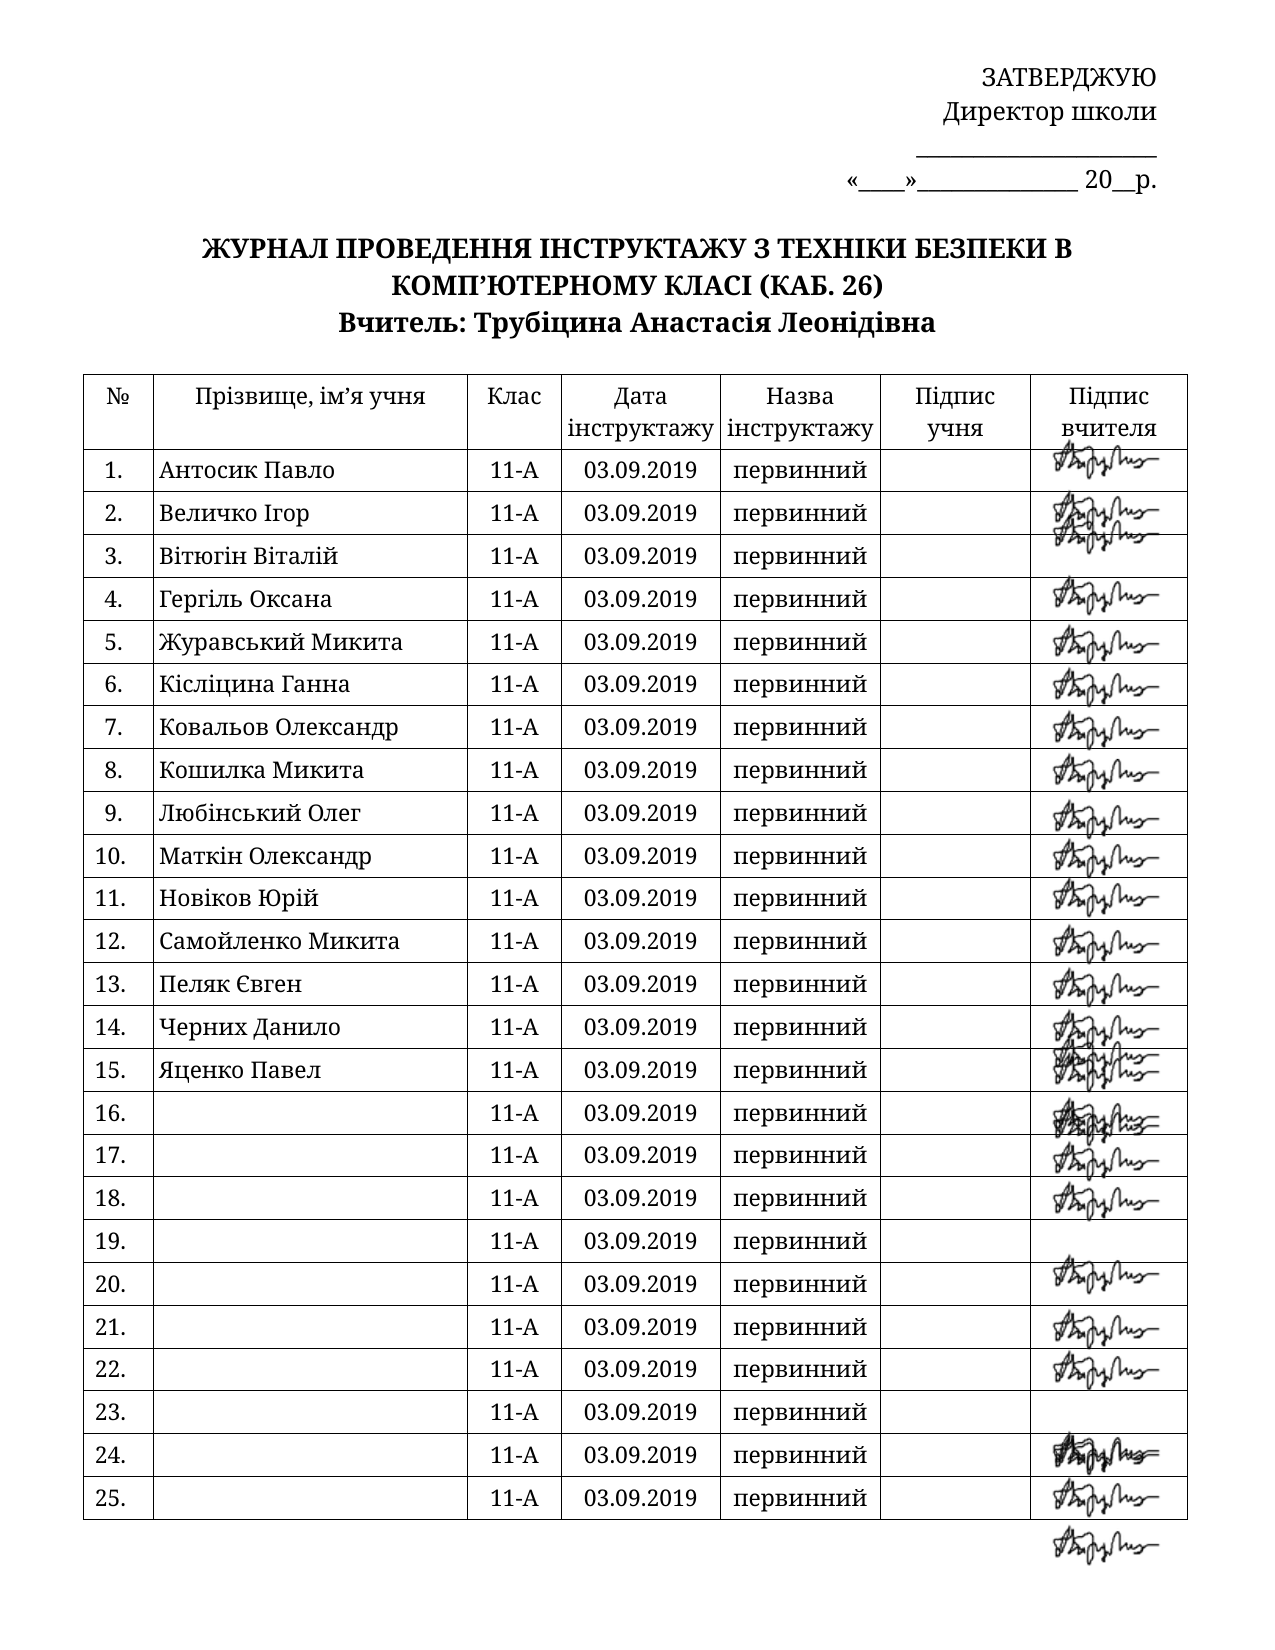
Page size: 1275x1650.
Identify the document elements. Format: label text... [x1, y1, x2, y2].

table_cell 03.09.2019 [562, 664, 720, 705]
table_cell 11-A [468, 1263, 561, 1305]
table_cell Пеляк Євген [154, 963, 467, 1005]
table_cell 03.09.2019 [562, 535, 720, 577]
table_cell [1031, 535, 1187, 577]
table_cell [1164, 1135, 1187, 1176]
table_cell [1031, 1220, 1187, 1262]
table_cell первинний [721, 920, 880, 962]
table_cell [1031, 792, 1048, 834]
table_cell первинний [721, 1220, 880, 1262]
table_cell [1031, 878, 1048, 919]
table_cell 03.09.2019 [562, 1263, 720, 1305]
table_cell 11-A [468, 792, 561, 834]
table_cell первинний [721, 1349, 880, 1390]
table_cell [84, 621, 153, 662]
table_cell первинний [721, 1391, 880, 1433]
table_cell Черних Данило [154, 1006, 467, 1048]
table_cell [84, 535, 153, 577]
table_cell 11-A [468, 492, 561, 534]
table_cell 03.09.2019 [562, 963, 720, 1005]
table_cell 11-A [468, 450, 561, 491]
table_cell [1164, 1092, 1187, 1133]
table_cell первинний [721, 621, 880, 662]
table_cell первинний [721, 1306, 880, 1347]
picture [1048, 432, 1164, 563]
table_cell [881, 749, 1030, 791]
table_cell [1164, 792, 1187, 834]
table_cell [1031, 1477, 1048, 1519]
table_cell первинний [721, 835, 880, 877]
table_cell 03.09.2019 [562, 792, 720, 834]
table_cell 03.09.2019 [562, 1434, 720, 1476]
table_cell 03.09.2019 [562, 1349, 720, 1390]
table_cell первинний [721, 1006, 880, 1048]
table_cell [1164, 835, 1187, 877]
table_cell [881, 1263, 1030, 1305]
table_cell Вітюгін Віталій [154, 535, 467, 577]
table_cell первинний [721, 664, 880, 705]
table_cell [1031, 450, 1048, 491]
table_cell 11-A [468, 1177, 561, 1219]
table_cell 03.09.2019 [562, 492, 720, 534]
table_cell [1031, 1006, 1048, 1048]
table_cell [881, 1006, 1030, 1048]
table_header Підпис учня [881, 375, 1030, 448]
table_cell 03.09.2019 [562, 1092, 720, 1133]
table_cell [84, 1177, 153, 1219]
table_cell 03.09.2019 [562, 1049, 720, 1091]
table_cell 11-A [468, 1049, 561, 1091]
table_cell первинний [721, 450, 880, 491]
table_cell Новіков Юрій [154, 878, 467, 919]
table_header Підпис вчителя [1031, 375, 1187, 448]
table_cell [84, 920, 153, 962]
table_cell [1164, 1477, 1187, 1519]
table_cell первинний [721, 1049, 880, 1091]
table_cell первинний [721, 963, 880, 1005]
text Директор школи [118, 93, 1157, 127]
table_cell 11-A [468, 1220, 561, 1262]
table_cell [154, 1220, 467, 1262]
table_cell 03.09.2019 [562, 749, 720, 791]
table_cell 11-A [468, 835, 561, 877]
table_header Прізвище, ім’я учня [154, 375, 467, 448]
table_cell первинний [721, 878, 880, 919]
table_cell [881, 792, 1030, 834]
table_cell [1031, 1092, 1048, 1133]
table_cell Ковальов Олександр [154, 706, 467, 748]
table_cell [881, 1391, 1030, 1433]
table_cell 03.09.2019 [562, 835, 720, 877]
table_cell 03.09.2019 [562, 1006, 720, 1048]
table_cell [881, 1177, 1030, 1219]
table_cell [1031, 1135, 1048, 1176]
table_cell [881, 1092, 1030, 1133]
text Вчитель: Трубіцина Анастасія Леонідівна [118, 303, 1157, 340]
table_cell [1164, 1263, 1187, 1305]
table_cell [1164, 749, 1187, 791]
table_cell Журавський Микита [154, 621, 467, 662]
table_cell 11-A [468, 1306, 561, 1347]
table_cell 11-A [468, 1006, 561, 1048]
table_cell первинний [721, 535, 880, 577]
table_cell [1164, 1306, 1187, 1347]
table_cell Величко Ігор [154, 492, 467, 534]
table_cell [881, 1135, 1030, 1176]
table_cell [1031, 920, 1048, 962]
table_cell [84, 1135, 153, 1176]
table_cell [1031, 1349, 1048, 1390]
table_cell [881, 450, 1030, 491]
table_cell [1164, 963, 1187, 1005]
table_cell первинний [721, 1177, 880, 1219]
table_cell [1031, 664, 1048, 705]
table_cell [1031, 1177, 1048, 1219]
table_cell Любінський Олег [154, 792, 467, 834]
table_cell [881, 578, 1030, 620]
table_cell [84, 963, 153, 1005]
table_cell [84, 1477, 153, 1519]
table_cell [84, 792, 153, 834]
table_cell 03.09.2019 [562, 878, 720, 919]
table_cell 03.09.2019 [562, 920, 720, 962]
picture [1048, 1423, 1164, 1574]
table_cell [1031, 578, 1048, 620]
table_cell [881, 835, 1030, 877]
table_cell первинний [721, 492, 880, 534]
table_cell Кошилка Микита [154, 749, 467, 791]
table_cell первинний [721, 1092, 880, 1133]
table_cell 11-A [468, 706, 561, 748]
table_cell Яценко Павел [154, 1049, 467, 1091]
table_cell 11-A [468, 878, 561, 919]
table_cell первинний [721, 578, 880, 620]
table_cell [154, 1477, 467, 1519]
table_cell 03.09.2019 [562, 1177, 720, 1219]
table_cell [881, 1349, 1030, 1390]
table_cell [1164, 878, 1187, 919]
table_cell [1031, 621, 1048, 662]
table_cell [881, 1434, 1030, 1476]
table_cell [1031, 1263, 1048, 1305]
table_cell первинний [721, 1135, 880, 1176]
table_cell [84, 1349, 153, 1390]
table_cell [1164, 706, 1187, 748]
table_cell [84, 1263, 153, 1305]
table_cell [1164, 920, 1187, 962]
table_cell 11-A [468, 621, 561, 662]
table_cell [1031, 1391, 1187, 1433]
table_cell [1164, 1049, 1187, 1091]
table_cell 03.09.2019 [562, 1477, 720, 1519]
table_cell [84, 450, 153, 491]
table_cell [154, 1135, 467, 1176]
table_cell [1164, 1177, 1187, 1219]
table_cell [1164, 1006, 1187, 1048]
table_cell [881, 535, 1030, 577]
table_cell [84, 1306, 153, 1347]
table_cell [1164, 1349, 1187, 1390]
table_cell 11-A [468, 963, 561, 1005]
table_cell [881, 1306, 1030, 1347]
table_cell [1031, 1434, 1048, 1476]
table_header Дата інструктажу [562, 375, 720, 448]
table_cell [1031, 1049, 1048, 1091]
table_cell [1164, 664, 1187, 705]
table_cell [1164, 621, 1187, 662]
table_cell [154, 1391, 467, 1433]
table_cell [881, 1477, 1030, 1519]
table_cell [84, 1220, 153, 1262]
table_cell 03.09.2019 [562, 578, 720, 620]
table_cell [154, 1349, 467, 1390]
table_cell 11-A [468, 1434, 561, 1476]
table_cell Кісліцина Ганна [154, 664, 467, 705]
table_cell [84, 1391, 153, 1433]
table_cell [84, 1434, 153, 1476]
table_cell [84, 706, 153, 748]
table_cell [1031, 492, 1048, 534]
table_cell 03.09.2019 [562, 706, 720, 748]
table_cell [84, 878, 153, 919]
table_cell [1031, 706, 1048, 748]
table_cell [881, 878, 1030, 919]
table_cell первинний [721, 792, 880, 834]
table_cell [1164, 492, 1187, 534]
table_cell 11-A [468, 1135, 561, 1176]
table_cell [84, 578, 153, 620]
text ЗАТВЕРДЖУЮ [118, 59, 1157, 93]
table_cell [154, 1263, 467, 1305]
table_cell [1031, 835, 1048, 877]
text «____»______________ 20__р. [118, 162, 1157, 196]
table_cell [881, 621, 1030, 662]
table_cell первинний [721, 749, 880, 791]
table_cell 11-A [468, 535, 561, 577]
table_cell [881, 920, 1030, 962]
table_cell [84, 749, 153, 791]
table_cell первинний [721, 706, 880, 748]
table_cell [1164, 450, 1187, 491]
table_cell [84, 1049, 153, 1091]
table_cell 11-A [468, 664, 561, 705]
table_cell 03.09.2019 [562, 621, 720, 662]
table_cell первинний [721, 1477, 880, 1519]
text ЖУРНАЛ ПРОВЕДЕННЯ ІНСТРУКТАЖУ З ТЕХНІКИ БЕЗПЕКИ В КОМП’ЮТЕРНОМУ КЛАСІ (КАБ. 26) [118, 230, 1157, 303]
table_cell [84, 1092, 153, 1133]
table_cell 03.09.2019 [562, 450, 720, 491]
table_cell [154, 1306, 467, 1347]
picture [1048, 567, 1164, 1230]
table_cell 11-A [468, 1349, 561, 1390]
table_cell 11-A [468, 920, 561, 962]
table_cell 11-A [468, 578, 561, 620]
table_cell первинний [721, 1434, 880, 1476]
table_cell [881, 664, 1030, 705]
table_cell [84, 835, 153, 877]
table_cell 03.09.2019 [562, 1306, 720, 1347]
table_cell Гергіль Оксана [154, 578, 467, 620]
table_cell 03.09.2019 [562, 1135, 720, 1176]
table_header Клас [468, 375, 561, 448]
table_header Назва інструктажу [721, 375, 880, 448]
table_cell Антосик Павло [154, 450, 467, 491]
picture [1048, 1246, 1164, 1399]
table_header № [84, 375, 153, 448]
table_cell первинний [721, 1263, 880, 1305]
table_cell Маткін Олександр [154, 835, 467, 877]
table_cell 03.09.2019 [562, 1220, 720, 1262]
table_cell [1031, 749, 1048, 791]
table_cell [154, 1434, 467, 1476]
table_cell 11-A [468, 1092, 561, 1133]
table_cell 11-A [468, 1477, 561, 1519]
table_cell [881, 1220, 1030, 1262]
table_cell Самойленко Микита [154, 920, 467, 962]
table_cell [84, 1006, 153, 1048]
table_cell [1164, 1434, 1187, 1476]
table_cell 11-A [468, 749, 561, 791]
table_cell [881, 1049, 1030, 1091]
table_cell [881, 492, 1030, 534]
table_cell 03.09.2019 [562, 1391, 720, 1433]
table_cell [1031, 1306, 1048, 1347]
table_cell [84, 664, 153, 705]
table_cell [881, 963, 1030, 1005]
table_cell 11-A [468, 1391, 561, 1433]
table_cell [84, 492, 153, 534]
table_cell [154, 1092, 467, 1133]
table_cell [154, 1177, 467, 1219]
text _____________________ [118, 127, 1157, 162]
table_cell [881, 706, 1030, 748]
table_cell [1031, 963, 1048, 1005]
table_cell [1164, 578, 1187, 620]
